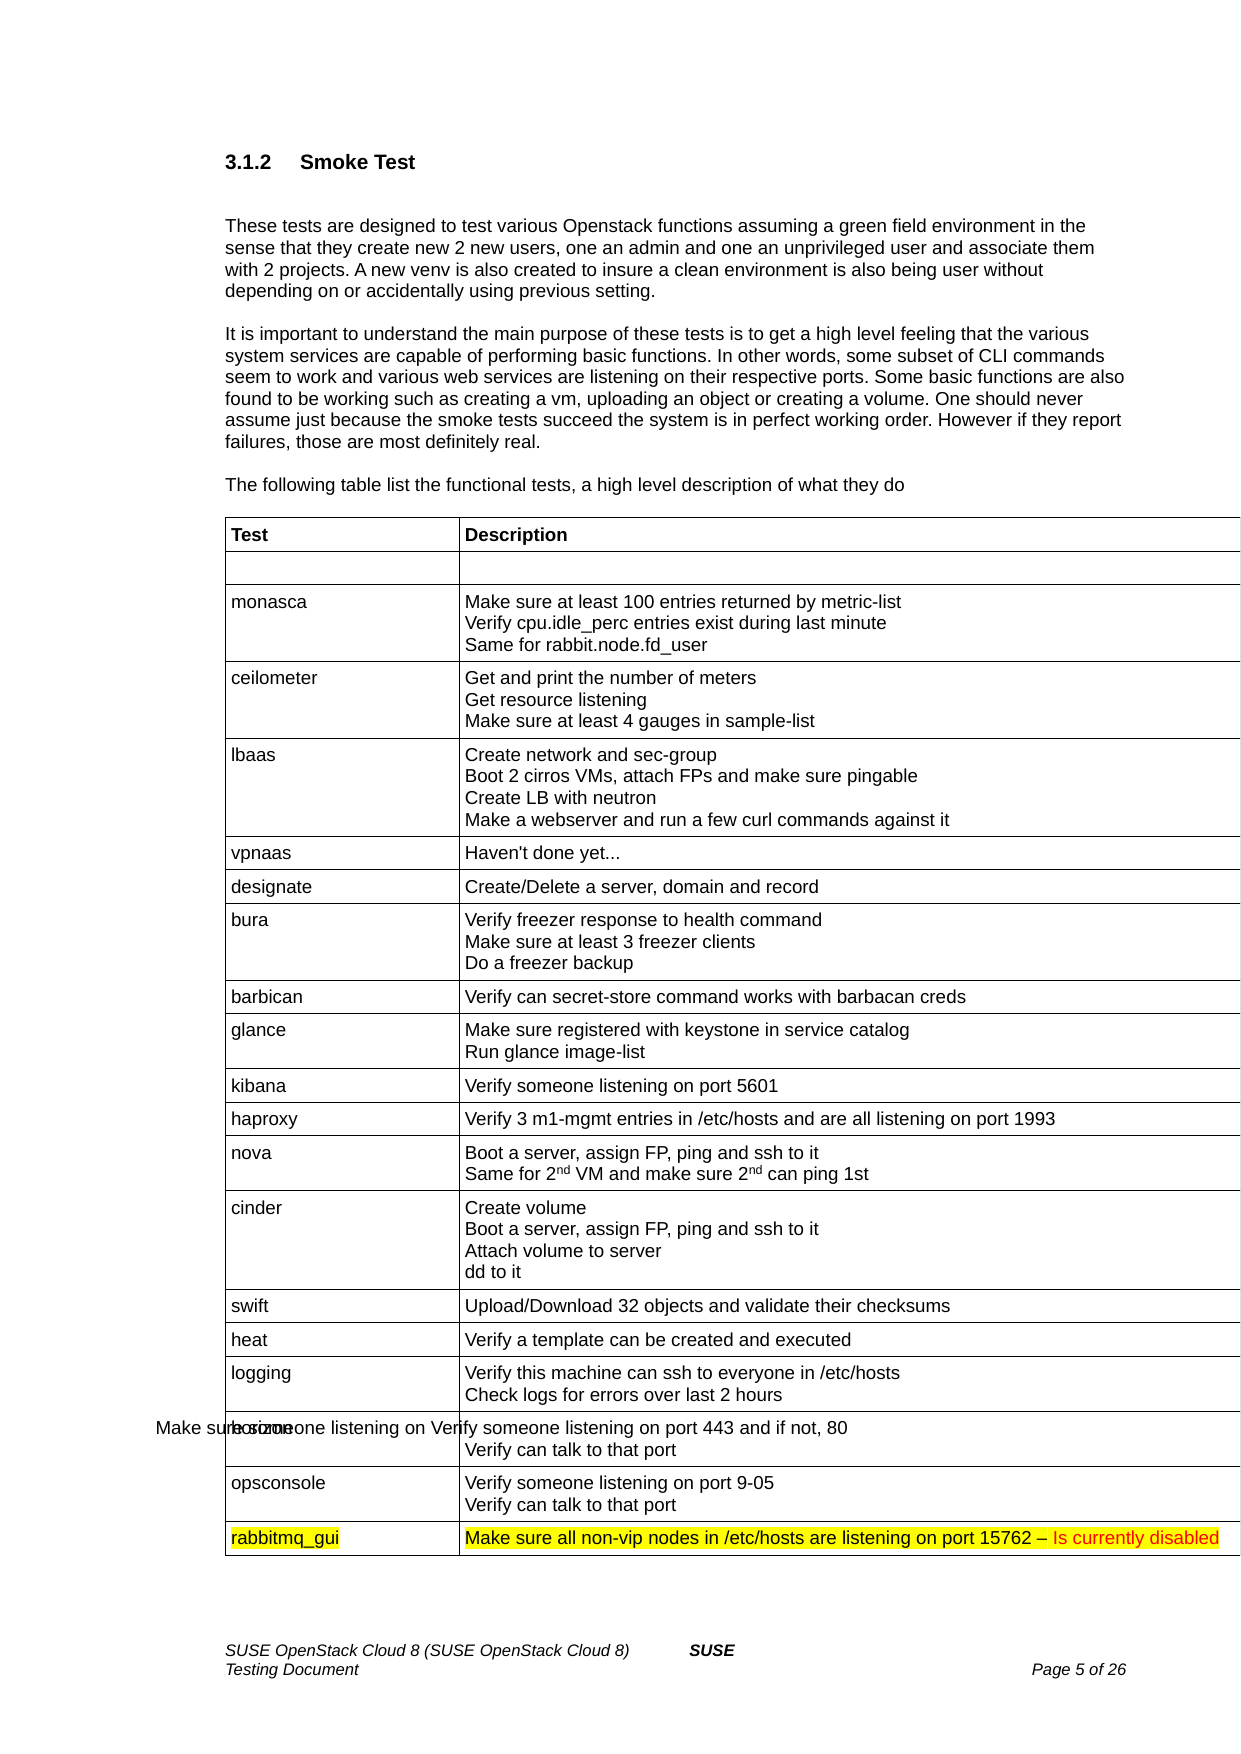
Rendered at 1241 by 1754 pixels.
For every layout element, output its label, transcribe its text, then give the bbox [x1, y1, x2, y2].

table_cell designate [226, 870, 459, 903]
subtitle Smoke Test [225, 150, 1128, 174]
table_cell Verify can secret-store command works with barbacan creds [460, 981, 1240, 1013]
table_cell opsconsole [226, 1467, 459, 1521]
table_cell Upload/Download 32 objects and validate their checksums [460, 1290, 1240, 1322]
table_cell barbican [226, 981, 459, 1013]
table_cell Create volume Boot a server, assign FP, ping and ssh to it Attach volume to server dd to it [460, 1191, 1240, 1288]
table_cell Verify someone listening on port 9-05 Verify can talk to that port [460, 1467, 1240, 1521]
table_cell Make sure at least 100 entries returned by metric-list Verify cpu.idle_perc entries exist during last minute Same for rabbit.node.fd_user [460, 585, 1240, 661]
text The following table list the functional tests, a high level description of what they do [225, 474, 1128, 496]
table_cell Verify this machine can ssh to everyone in /etc/hosts Check logs for errors over last 2 hours [460, 1357, 1240, 1411]
table_cell swift [226, 1290, 459, 1322]
table_cell vpnaas [226, 837, 459, 869]
table_cell bura [226, 904, 459, 979]
table_cell kibana [226, 1069, 459, 1102]
table_cell Make sure someone listening on Verify someone listening on port 443 and if not, 80 Verify can talk to that port [460, 1412, 1240, 1466]
table_cell Boot a server, assign FP, ping and ssh to it Same for 2nd VM and make sure 2nd can ping 1st [460, 1136, 1240, 1190]
table_cell lbaas [226, 739, 459, 836]
table_cell Verify a template can be created and executed [460, 1323, 1240, 1356]
table_cell horizon [226, 1412, 459, 1466]
table_cell Verify 3 m1-mgmt entries in /etc/hosts and are all listening on port 1993 [460, 1103, 1240, 1135]
table_cell rabbitmq_gui [226, 1522, 459, 1554]
table_header Description [460, 518, 1240, 551]
table_cell Make sure all non-vip nodes in /etc/hosts are listening on port 15762 – Is currently disabled [460, 1522, 1240, 1554]
text These tests are designed to test various Openstack functions assuming a green field environment in the sense that they create new 2 new users, one an admin and one an unprivileged user and associate them with 2 projects. A new venv is also created to insure a clean environment is also being user without depending on or accidentally using previous setting. [225, 215, 1128, 301]
table_cell Verify someone listening on port 5601 [460, 1069, 1240, 1102]
table_cell [460, 552, 1240, 584]
table_cell Get and print the number of meters Get resource listening Make sure at least 4 gauges in sample-list [460, 662, 1240, 737]
table_cell Create network and sec-group Boot 2 cirros VMs, attach FPs and make sure pingable Create LB with neutron Make a webserver and run a few curl commands against it [460, 739, 1240, 836]
table_cell ceilometer [226, 662, 459, 737]
table_cell Verify freezer response to health command Make sure at least 3 freezer clients Do a freezer backup [460, 904, 1240, 979]
text It is important to understand the main purpose of these tests is to get a high level feeling that the various system services are capable of performing basic functions. In other words, some subset of CLI commands seem to work and various web services are listening on their respective ports. Some basic functions are also found to be working such as creating a vm, uploading an object or creating a volume. One should never assume just because the smoke tests succeed the system is in perfect working order. However if they report failures, those are most definitely real. [225, 323, 1128, 452]
table_cell haproxy [226, 1103, 459, 1135]
table_cell Make sure registered with keystone in service catalog Run glance image-list [460, 1014, 1240, 1068]
table_cell Create/Delete a server, domain and record [460, 870, 1240, 903]
table_cell monasca [226, 585, 459, 661]
table_cell glance [226, 1014, 459, 1068]
table_cell heat [226, 1323, 459, 1356]
table_cell cinder [226, 1191, 459, 1288]
table_cell Haven't done yet... [460, 837, 1240, 869]
table_cell [226, 552, 459, 584]
table_header Test [226, 518, 459, 551]
table_cell logging [226, 1357, 459, 1411]
table_cell nova [226, 1136, 459, 1190]
